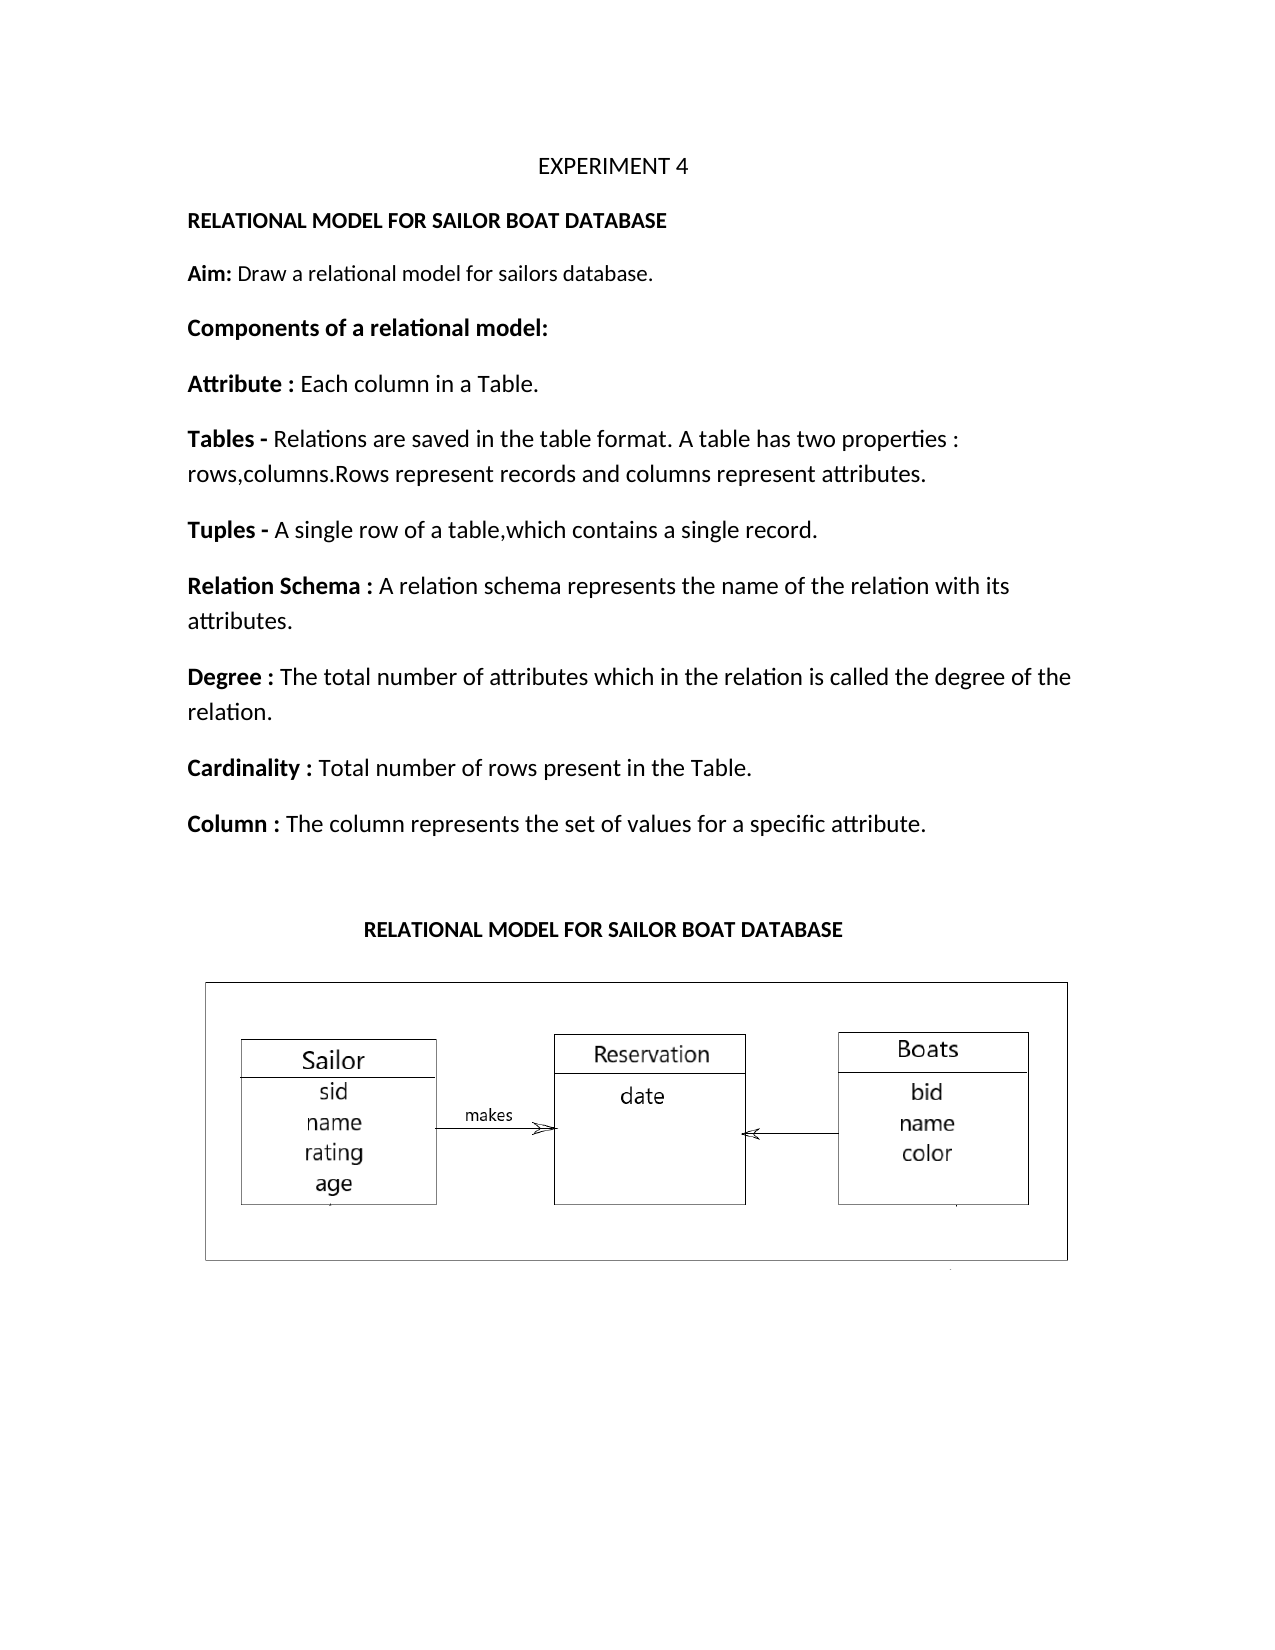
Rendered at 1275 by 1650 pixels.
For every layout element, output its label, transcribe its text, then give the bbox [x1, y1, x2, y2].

text RELATIONAL MODEL FOR SAILOR BOAT DATABASE [187, 206, 1087, 234]
text EXPERIMENT 4 [187, 150, 1087, 181]
text Relation Schema : A relation schema represents the name of the relation with its attributes. [187, 570, 1087, 636]
text RELATIONAL MODEL FOR SAILOR BOAT DATABASE [187, 915, 1087, 943]
text Cardinality : Total number of rows present in the Table. [187, 752, 1087, 782]
text Degree : The total number of attributes which in the relation is called the degree of the relation. [187, 661, 1087, 727]
text Tuples - A single row of a table,which contains a single record. [187, 514, 1087, 545]
text Column : The column represents the set of values for a specific attribute. [187, 808, 1087, 838]
text Components of a relational model: [187, 312, 1087, 342]
text Tables - Relations are saved in the table format. A table has two properties : rows,columns.Rows represent records and columns represent attributes. [187, 423, 1087, 489]
picture [187, 963, 1088, 1279]
text Attribute : Each column in a Table. [187, 368, 1087, 398]
text Aim: Draw a relational model for sailors database. [187, 259, 1087, 287]
